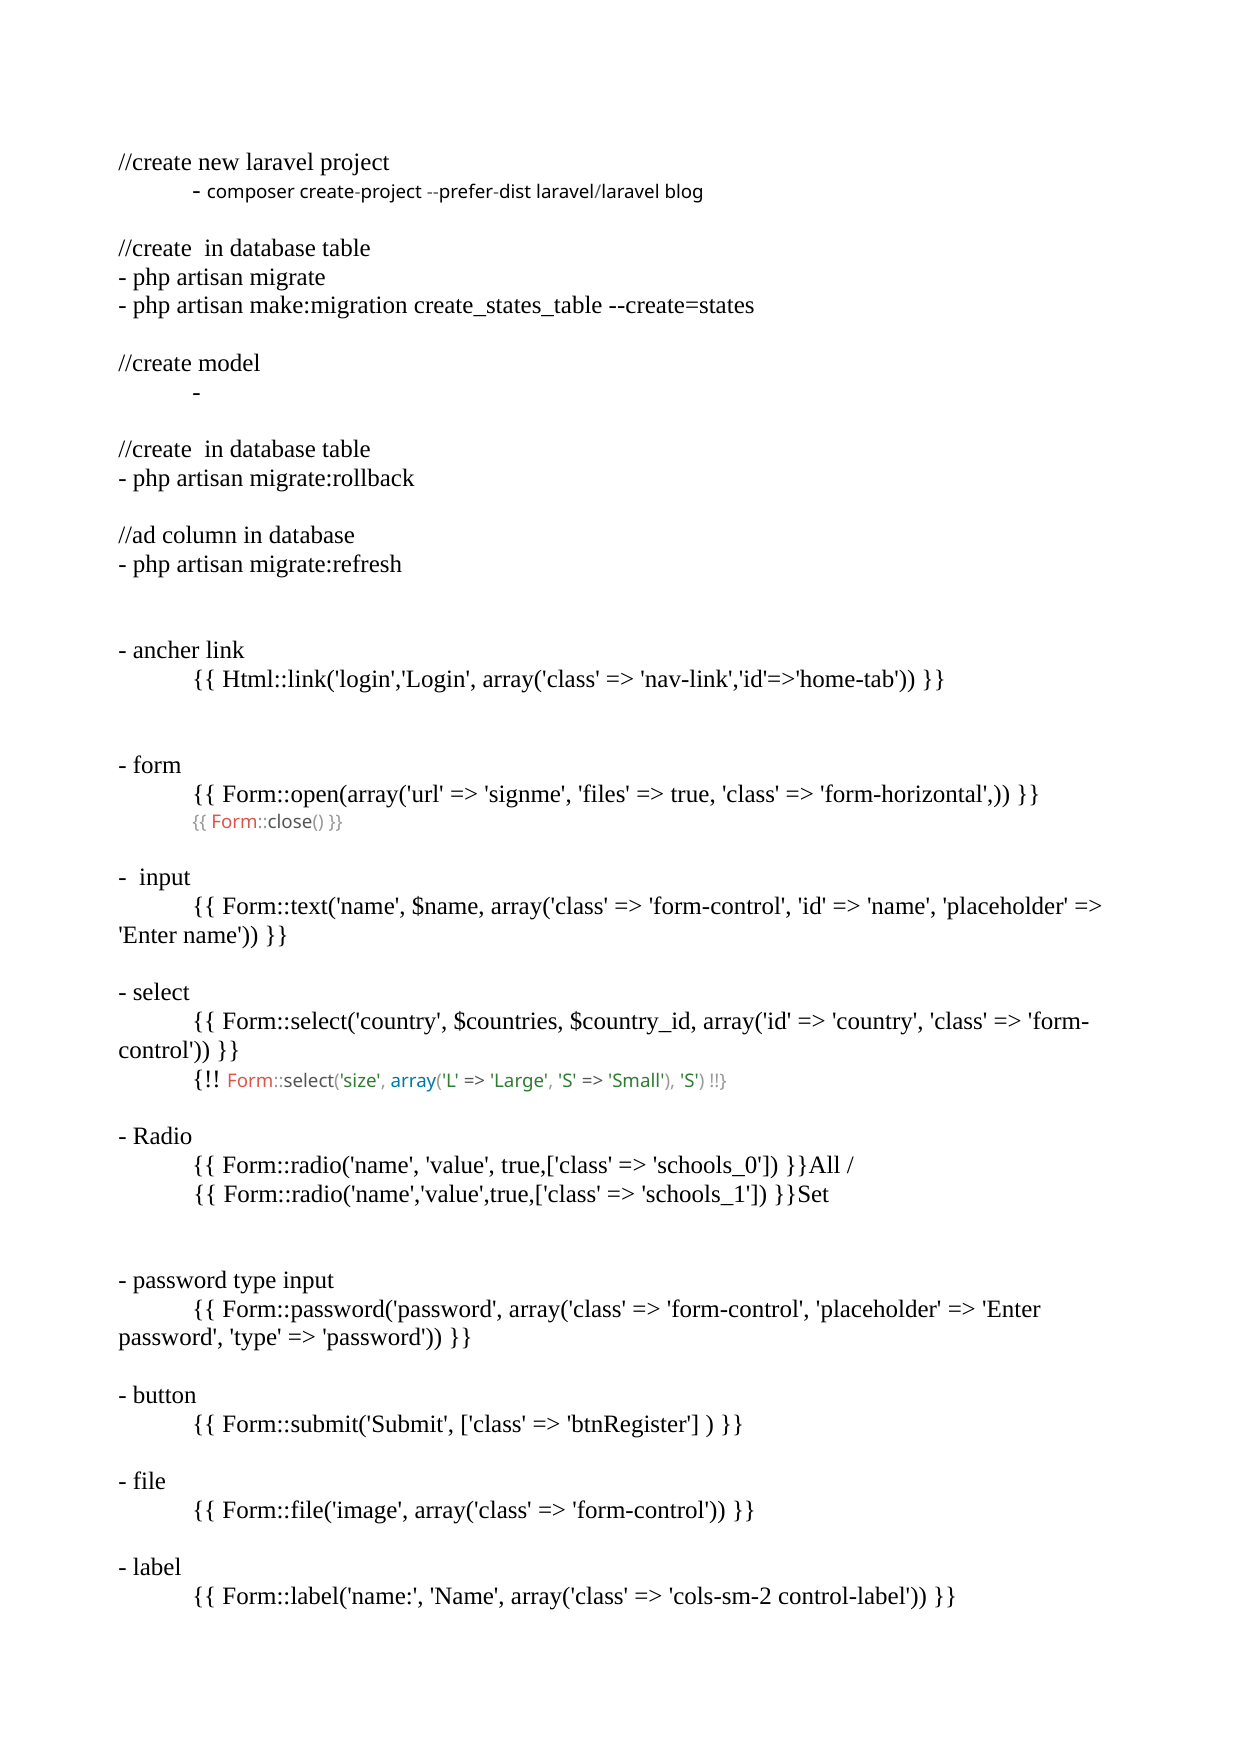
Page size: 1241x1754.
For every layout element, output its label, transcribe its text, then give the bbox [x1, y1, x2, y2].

text {{ Form::close() }} [118, 808, 1122, 834]
text {{ Form::radio('name', 'value', true,['class' => 'schools_0']) }}All / [118, 1150, 1122, 1179]
text - label [118, 1552, 1122, 1581]
text {{ Form::select('country', $countries, $country_id, array('id' => 'country', 'class' => 'form-control')) }} [118, 1006, 1122, 1064]
text - select [118, 977, 1122, 1006]
text {{ Form::text('name', $name, array('class' => 'form-control', 'id' => 'name', 'placeholder' => 'Enter name')) }} [118, 891, 1122, 949]
text - form [118, 751, 1122, 779]
text {{ Form::radio('name','value',true,['class' => 'schools_1']) }}Set [118, 1179, 1122, 1207]
text - file [118, 1466, 1122, 1495]
text //create in database table - php artisan migrate [118, 233, 1122, 291]
text //ad column in database [118, 521, 1122, 549]
text - [118, 377, 1122, 406]
text {{ Form::password('password', array('class' => 'form-control', 'placeholder' => 'Enter password', 'type' => 'password')) }} [118, 1294, 1122, 1351]
text - input [118, 862, 1122, 891]
text - button [118, 1380, 1122, 1409]
text - php artisan migrate:refresh [118, 549, 1122, 578]
text {{ Form::submit('Submit', ['class' => 'btnRegister'] ) }} [118, 1409, 1122, 1437]
text //create in database table [118, 434, 1122, 463]
text - php artisan make:migration create_states_table --create=states [118, 291, 1122, 319]
text {{ Form::file('image', array('class' => 'form-control')) }} [118, 1495, 1122, 1524]
text {!! Form::select('size', array('L' => 'Large', 'S' => 'Small'), 'S') !!} [118, 1064, 1122, 1092]
text - password type input [118, 1265, 1122, 1294]
text {{ Form::label('name:', 'Name', array('class' => 'cols-sm-2 control-label')) }} [118, 1581, 1122, 1610]
text //create new laravel project [118, 147, 1122, 176]
text - Radio [118, 1121, 1122, 1150]
text {{ Html::link('login','Login', array('class' => 'nav-link','id'=>'home-tab')) }} [118, 664, 1122, 693]
text {{ Form::open(array('url' => 'signme', 'files' => true, 'class' => 'form-horizontal',)) }} [118, 779, 1122, 808]
text //create model [118, 348, 1122, 377]
text - ancher link [118, 636, 1122, 664]
text - composer create-project --prefer-dist laravel/laravel blog [118, 176, 1122, 204]
text - php artisan migrate:rollback [118, 463, 1122, 492]
